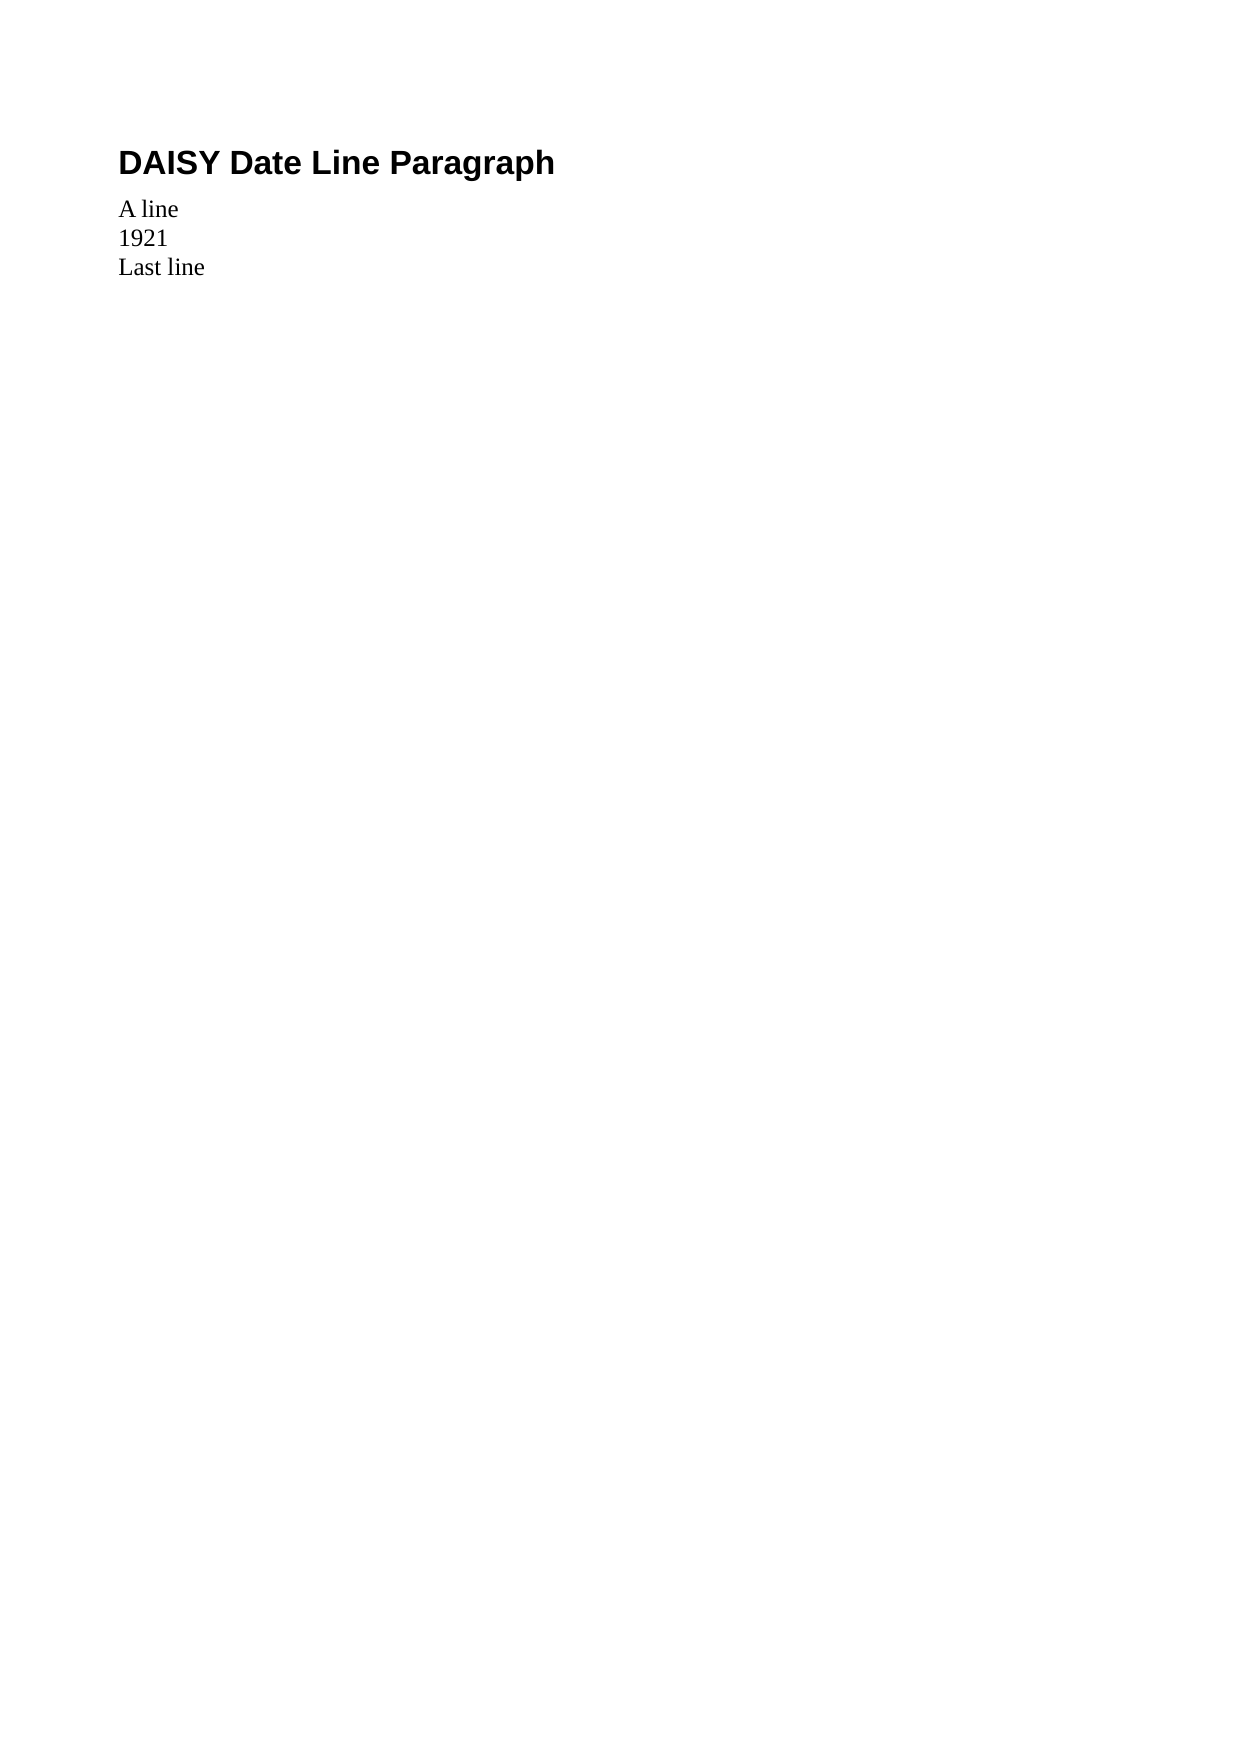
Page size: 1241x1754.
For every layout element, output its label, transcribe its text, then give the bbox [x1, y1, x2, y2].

subtitle DAISY Date Line Paragraph [118, 143, 1122, 182]
text 1921 [118, 223, 1122, 252]
text A line [118, 194, 1122, 223]
text Last line [118, 252, 1122, 281]
